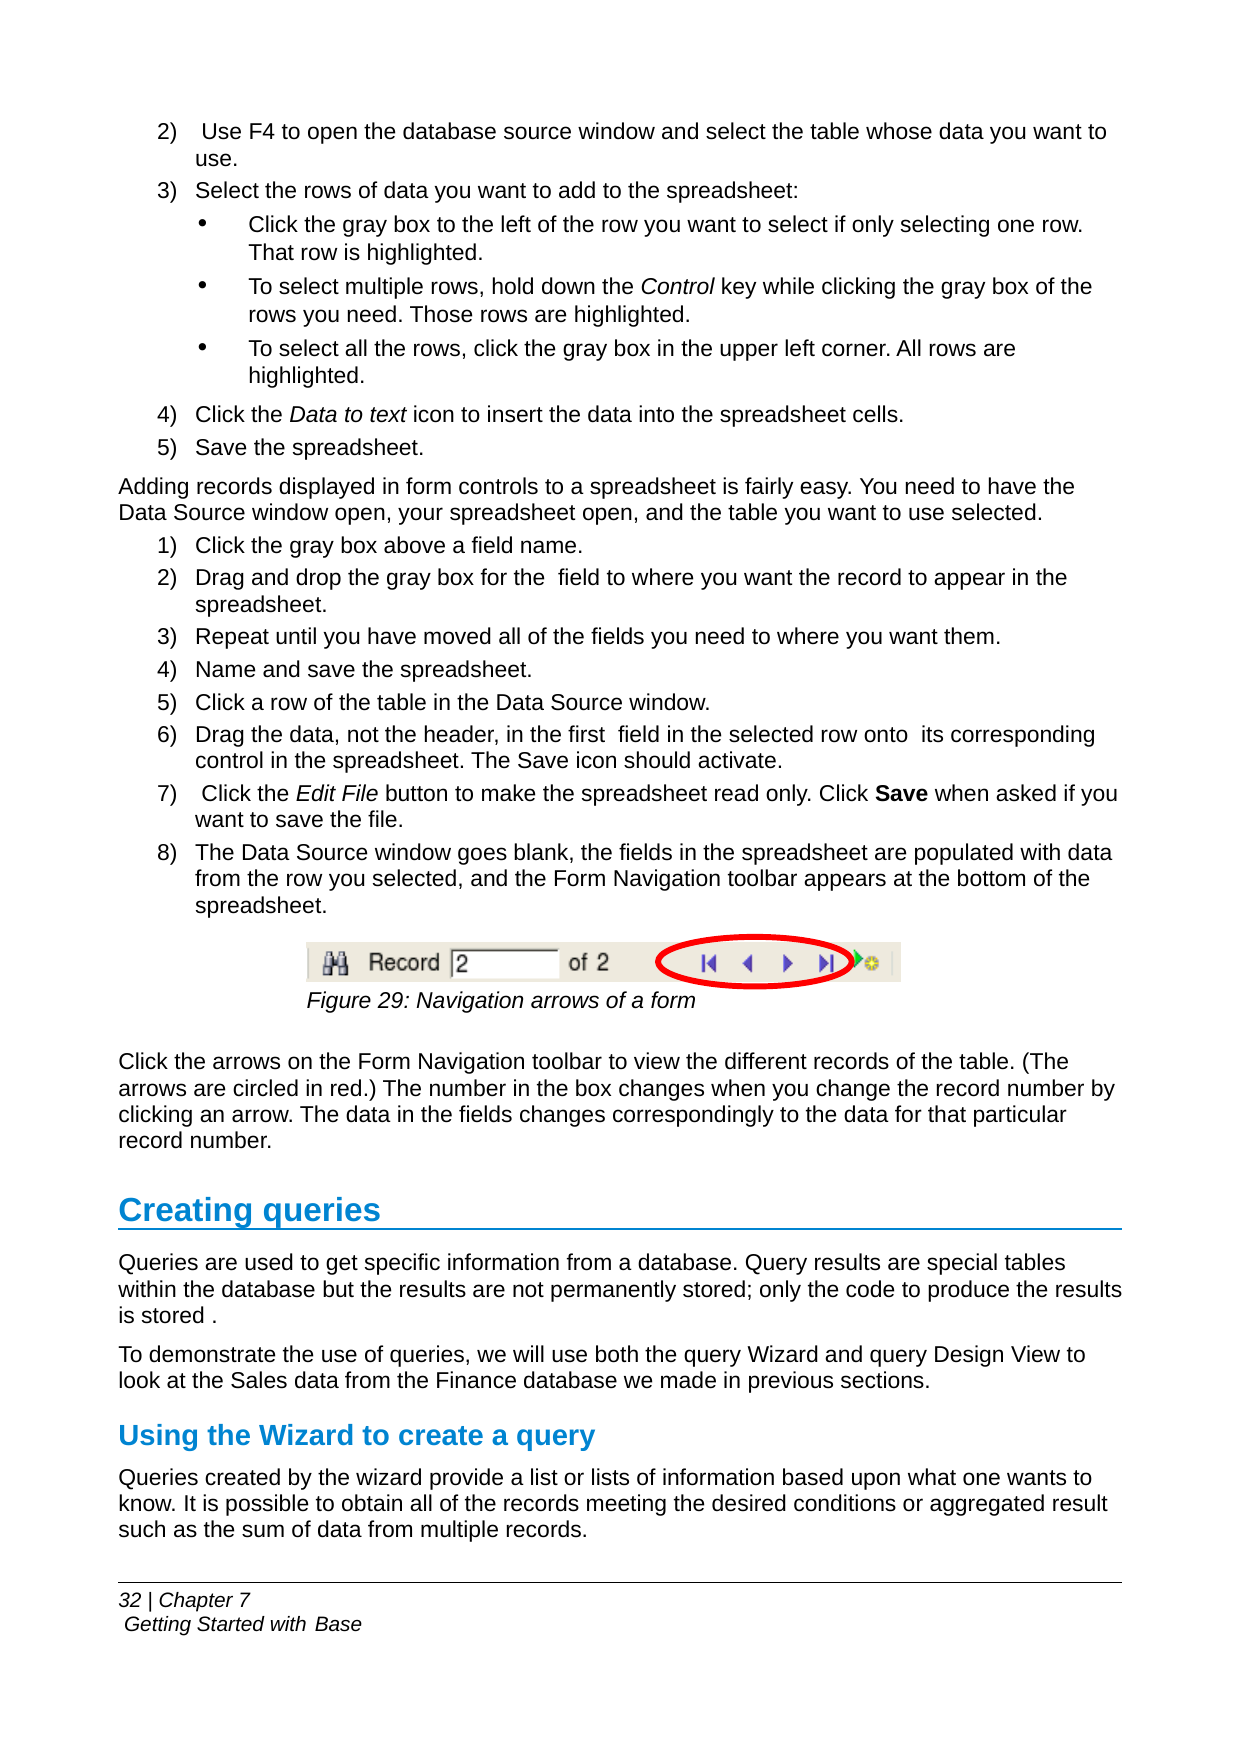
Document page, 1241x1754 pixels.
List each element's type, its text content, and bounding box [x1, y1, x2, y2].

list Click the gray box above a field name. [177, 532, 1122, 558]
picture [662, 942, 848, 982]
list Save the spreadsheet. [177, 434, 1122, 460]
list Click the gray box to the left of the row you want to select if only selecting one row. That row is highlighted. [195, 210, 1122, 265]
list To select multiple rows, hold down the Control key while clicking the gray box of the rows you need. Those rows are highlighted. [195, 271, 1122, 327]
list Drag and drop the gray box for the field to where you want the record to appear in the spreadsheet. [177, 564, 1122, 617]
list Use F4 to open the database source window and select the table whose data you want to use. [177, 118, 1122, 171]
list Select the rows of data you want to add to the spreadsheet: [177, 177, 1122, 203]
text Queries are used to get specific information from a database. Query results are special tables within the database but the results are not permanently stored; only the code to produce the results is stored . [118, 1249, 1122, 1328]
subtitle Using the Wizard to create a query [118, 1418, 1122, 1451]
list Click the Data to text icon to insert the data into the spreadsheet cells. [177, 401, 1122, 427]
list To select all the rows, click the gray box in the upper left corner. All rows are highlighted. [195, 333, 1122, 389]
list Click the Edit File button to make the spreadsheet read only. Click Save when asked if you want to save the file. [177, 780, 1122, 833]
list Drag the data, not the header, in the first field in the selected row onto its corresponding control in the spreadsheet. The Save icon should activate. [177, 721, 1122, 774]
subtitle Creating queries [118, 1190, 1122, 1228]
picture [829, 942, 901, 982]
text Figure 29: Navigation arrows of a form [306, 987, 928, 1013]
list Adding records displayed in form controls to a spreadsheet is fairly easy. You need to have the Data Source window open, your spreadsheet open, and the table you want to use selected. [118, 473, 1122, 525]
picture [306, 942, 681, 982]
text Click the arrows on the Form Navigation toolbar to view the different records of the table. (The arrows are circled in red.) The number in the box changes when you change the record number by clicking an arrow. The data in the fields changes correspondingly to the data for that particular record number. [118, 1048, 1122, 1154]
list Name and save the spreadsheet. [177, 656, 1122, 682]
text Queries created by the wizard provide a list or lists of information based upon what one wants to know. It is possible to obtain all of the records meeting the desired conditions or aggregated result such as the sum of data from multiple records. [118, 1464, 1122, 1543]
list The Data Source window goes blank, the fields in the spreadsheet are populated with data from the row you selected, and the Form Navigation toolbar appears at the bottom of the spreadsheet. [177, 839, 1122, 918]
list Click a row of the table in the Data Source window. [177, 688, 1122, 715]
text To demonstrate the use of queries, we will use both the query Wizard and query Design View to look at the Sales data from the Finance database we made in previous sections. [118, 1341, 1122, 1393]
list Repeat until you have moved all of the fields you need to where you want them. [177, 623, 1122, 650]
